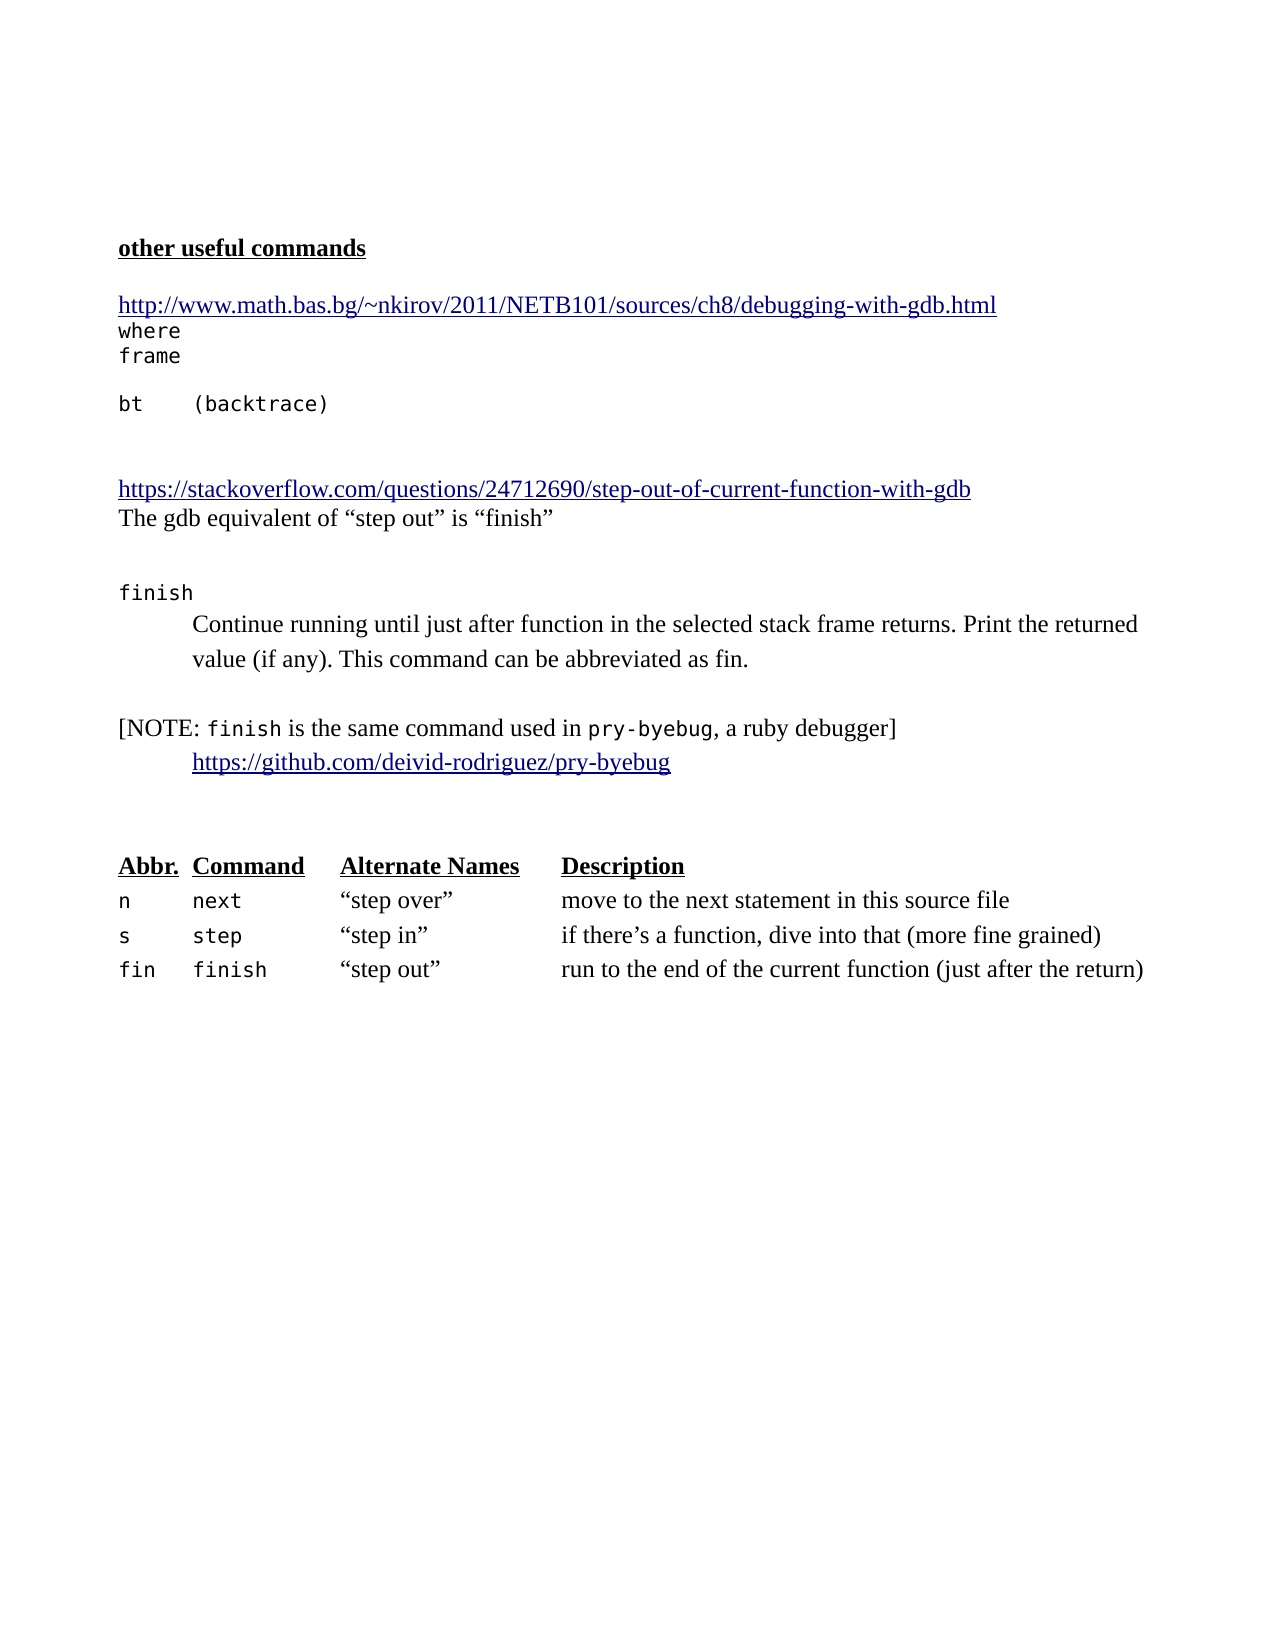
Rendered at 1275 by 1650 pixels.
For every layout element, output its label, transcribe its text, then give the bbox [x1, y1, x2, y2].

text The gdb equivalent of “step out” is “finish” [118, 503, 1157, 531]
text where [118, 319, 1157, 344]
text https://stackoverflow.com/questions/24712690/step-out-of-current-function-with-gdb [118, 474, 1157, 503]
text http://www.math.bas.bg/~nkirov/2011/NETB101/sources/ch8/debugging-with-gdb.html [118, 291, 1157, 319]
text finish [118, 581, 1157, 605]
text [NOTE: finish is the same command used in pry-byebug, a ruby debugger] [118, 713, 1157, 742]
text other useful commands [118, 233, 1157, 262]
text s step “step in” if there’s a function, dive into that (more fine grained) [118, 920, 1157, 949]
text frame [118, 344, 1157, 368]
text bt (backtrace) [118, 392, 1157, 416]
text Continue running until just after function in the selected stack frame returns. Print the returned value (if any). This command can be abbreviated as fin. [192, 609, 1157, 673]
text fin finish “step out” run to the end of the current function (just after the return) [118, 954, 1157, 983]
text Abbr. Command Alternate Names Description [118, 851, 1157, 880]
text n next “step over” move to the next statement in this source file [118, 885, 1157, 914]
text https://github.com/deivid-rodriguez/pry-byebug [118, 747, 1157, 776]
